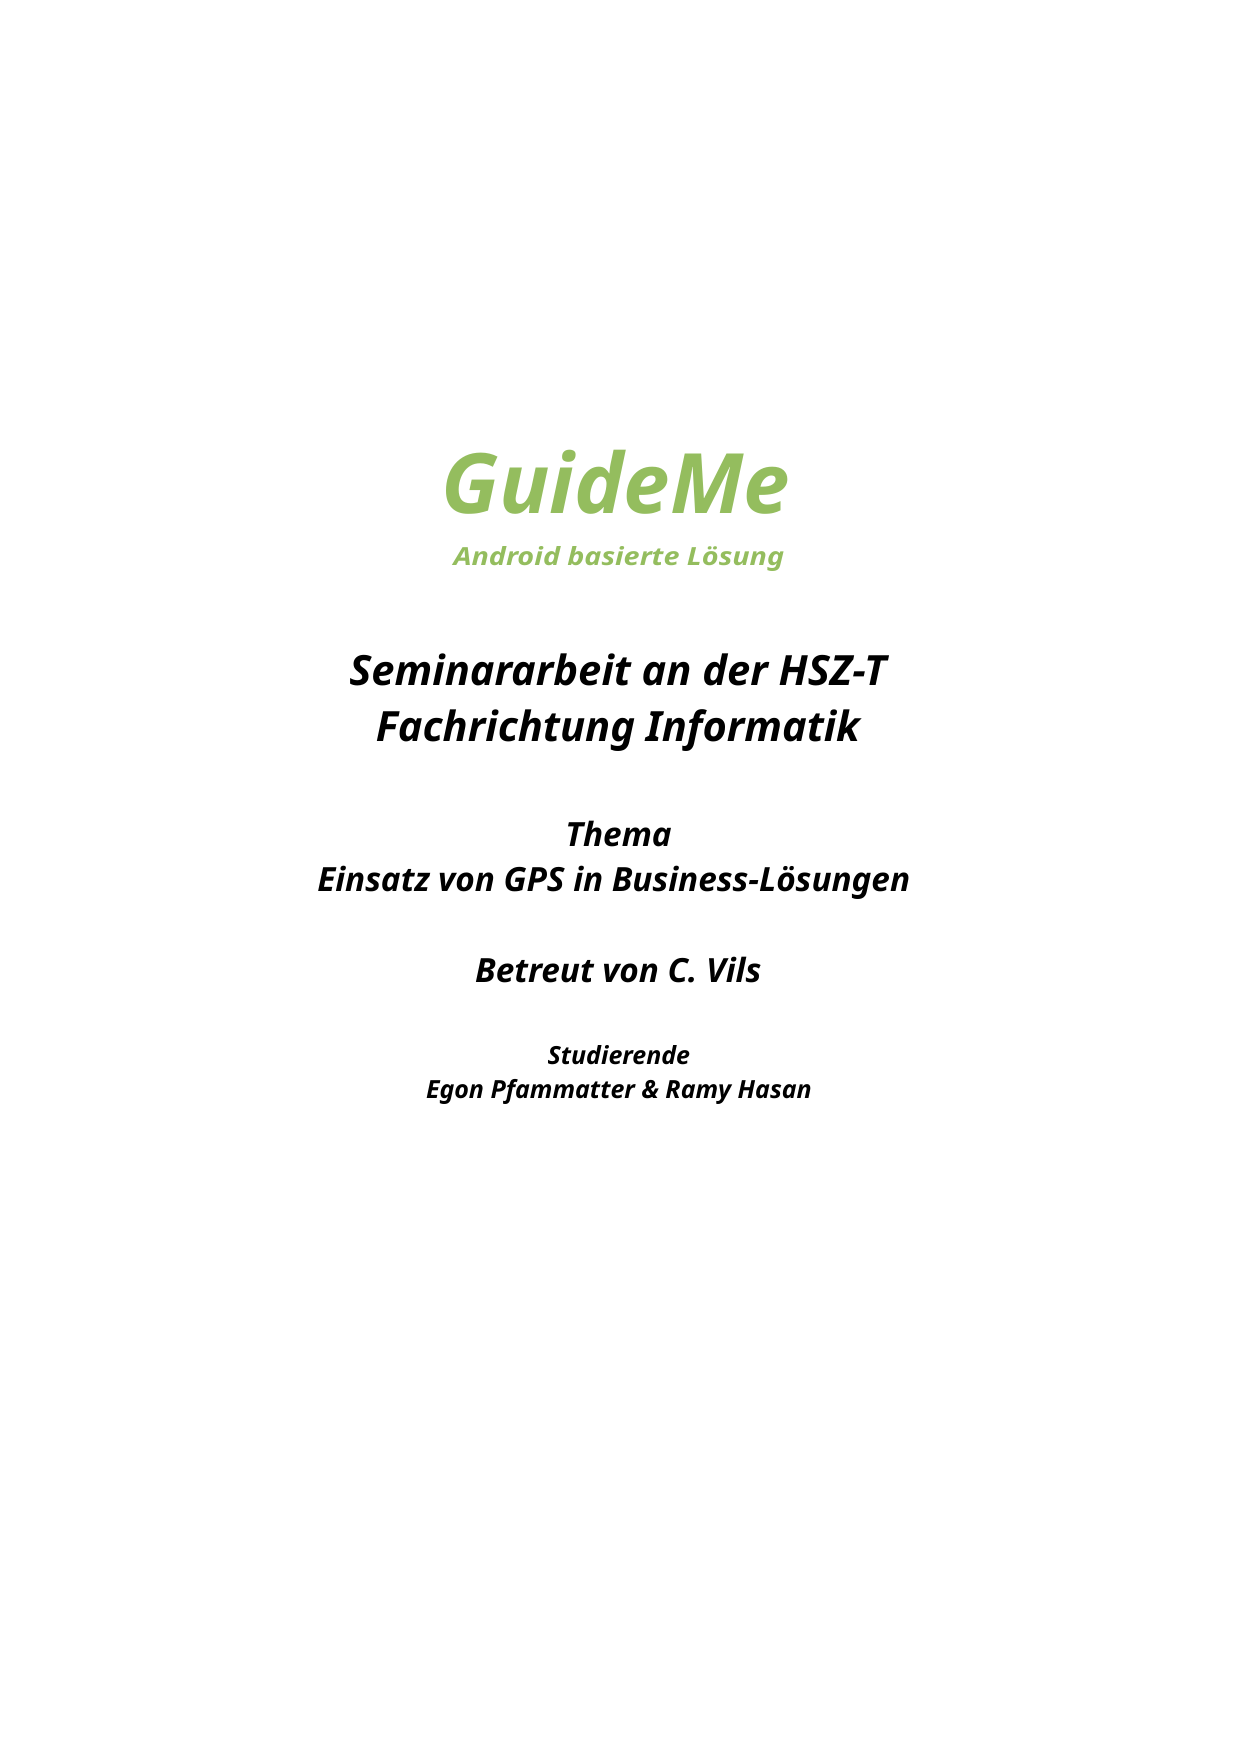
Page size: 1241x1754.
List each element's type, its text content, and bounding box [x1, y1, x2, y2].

text Studierende [118, 1038, 1122, 1072]
text Seminararbeit an der HSZ-T [118, 640, 1122, 697]
text Thema [118, 811, 1122, 856]
text Egon Pfammatter & Ramy Hasan [118, 1072, 1122, 1106]
text Android basierte Lösung [118, 538, 1122, 572]
text Betreut von C. Vils [118, 947, 1122, 992]
text GuideMe [118, 425, 1122, 538]
text Fachrichtung Informatik [118, 697, 1122, 754]
text Einsatz von GPS in Business-Lösungen [118, 856, 1122, 902]
